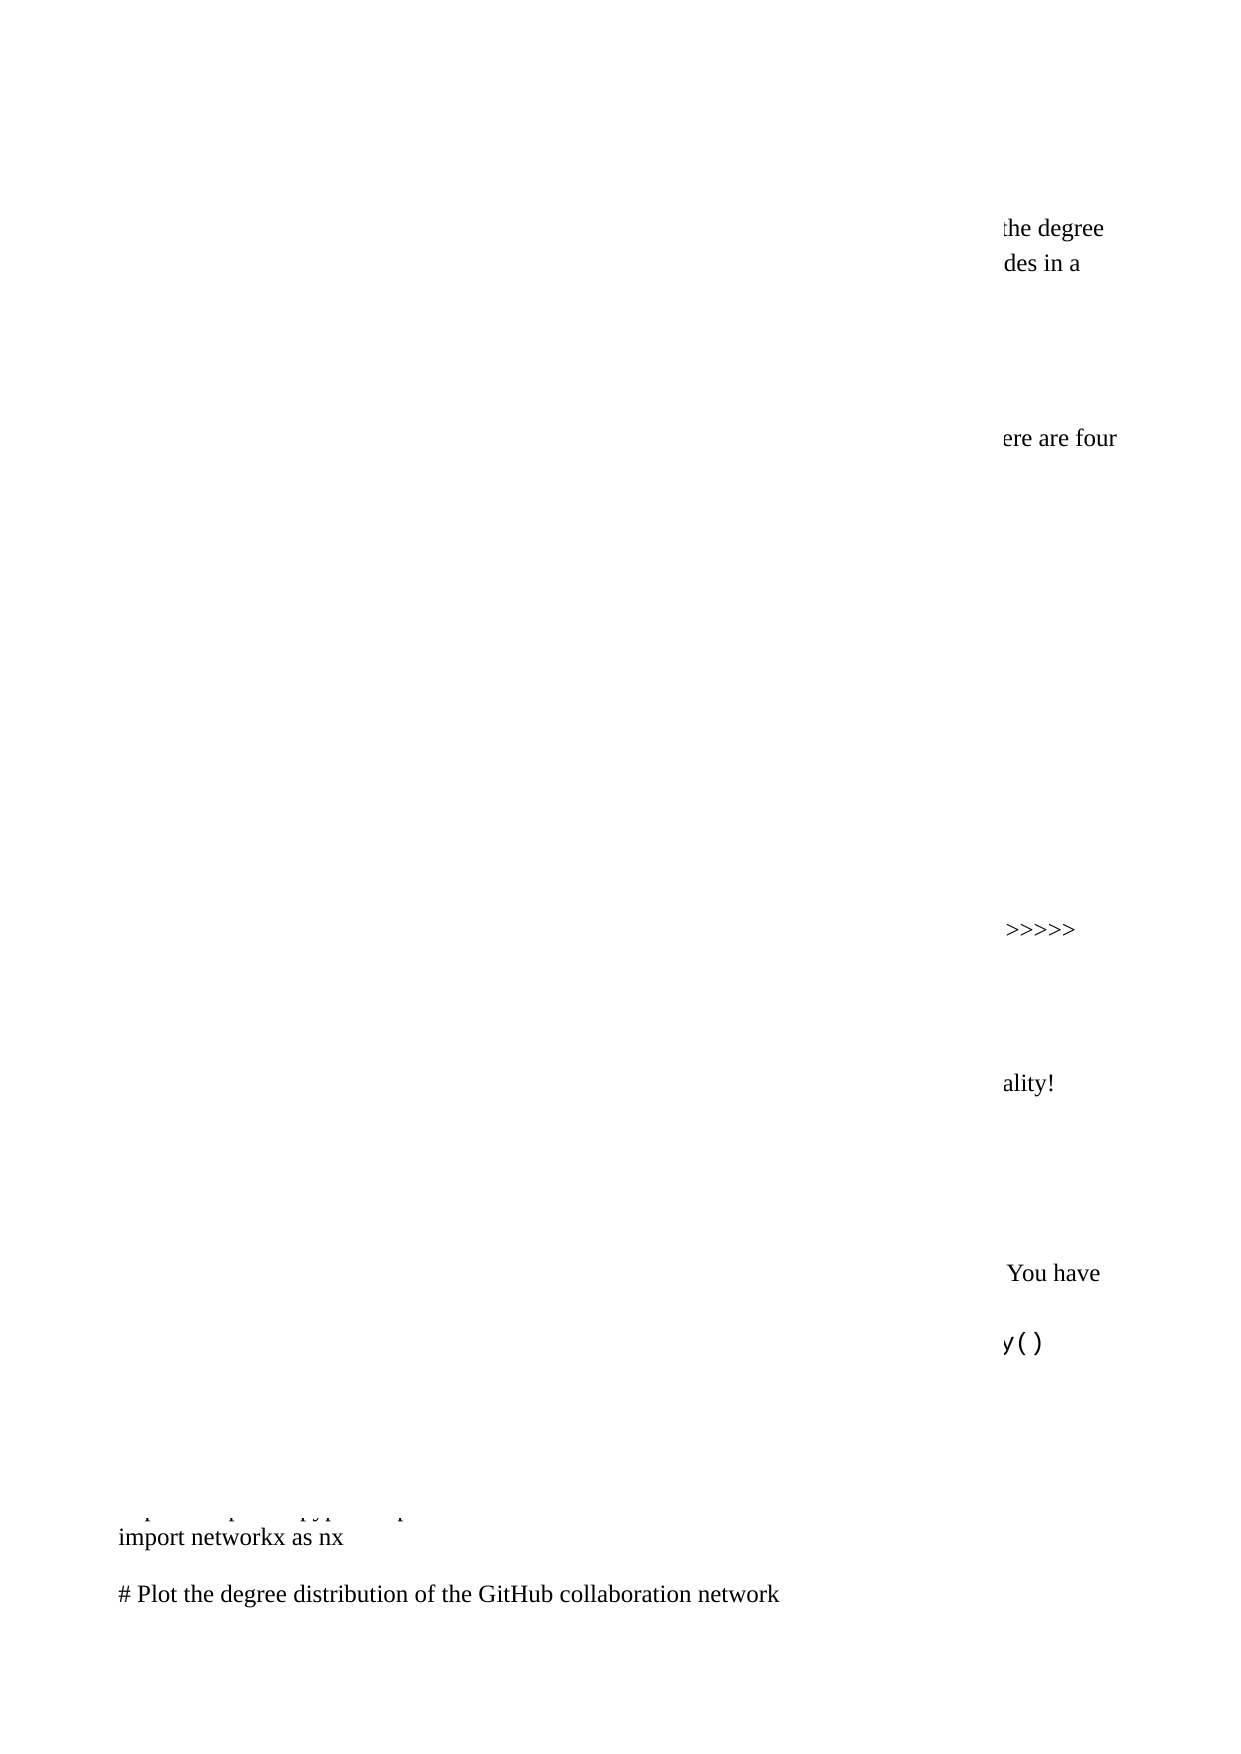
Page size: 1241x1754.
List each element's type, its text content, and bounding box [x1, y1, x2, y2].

text plt.hist(list(nx.degree_centrality(G).values())) [1004, 858, 1122, 887]
list Displaying the histogram with plt.show(). [1004, 605, 1122, 636]
text Let's continue recalling what you've learned before about node importances, by plotting the degree distribution of a network. This is the distribution of node degrees computed across all nodes in a network. [1004, 213, 1122, 311]
subtitle Instructions [1004, 1178, 1122, 1202]
list Plot the betweenness centrality distribution of the GitHub collaboration network. You have to follow exactly the same four steps as in the previous exercise, substituting nx.betweenness_centrality() in place of nx.degree_centrality() [1004, 1258, 1122, 1358]
text SOLUTIONS [1004, 685, 1122, 714]
text # Plot the degree distribution of the GitHub collaboration network [118, 1579, 1122, 1608]
text The last exercise was on degree centrality; this time round, let's recall betweenness centrality! [1004, 1068, 1122, 1097]
text >>>>>>>>>>>>>>>>>>>>>>>>>>>>>>>>>>>>>>>>>>>>>>>>>>>>>>>>>>>>>>>>>>>> [1004, 915, 1122, 944]
text # Plot the degree distribution of the GitHub collaboration network [1004, 829, 1122, 858]
text import matplotlib.pyplot as plt [118, 1493, 1122, 1522]
list Calculating the degree centrality of G. [1004, 494, 1122, 525]
list Using the .values() method of G and converting it into a list. [1004, 531, 1122, 562]
text SOLUTIONS> [1004, 1407, 1122, 1436]
text 100xp [1004, 1209, 1122, 1237]
text # Import necessary modules [1004, 1464, 1122, 1493]
subtitle Characterizing the network (III) [1004, 998, 1122, 1055]
list Plot the degree distribution of the GitHub collaboration network G. Recall that there are four steps involved here: [1004, 423, 1122, 488]
text import networkx as nx [1004, 772, 1122, 800]
text 100xp [1004, 374, 1122, 403]
text # Import necessary modules [1004, 714, 1122, 743]
list Passing the list of degree distributions to plt.hist(). [1004, 568, 1122, 599]
subtitle Instructions [1004, 344, 1122, 368]
text plt.show() [1004, 887, 1122, 915]
text import matplotlib.pyplot as plt [1004, 743, 1122, 772]
text A small note: if executed correctly, this exercise may need about 5 seconds to execute. [1004, 1117, 1122, 1146]
text import networkx as nx [118, 1522, 1122, 1551]
subtitle Characterizing the network (II) [1004, 143, 1122, 201]
